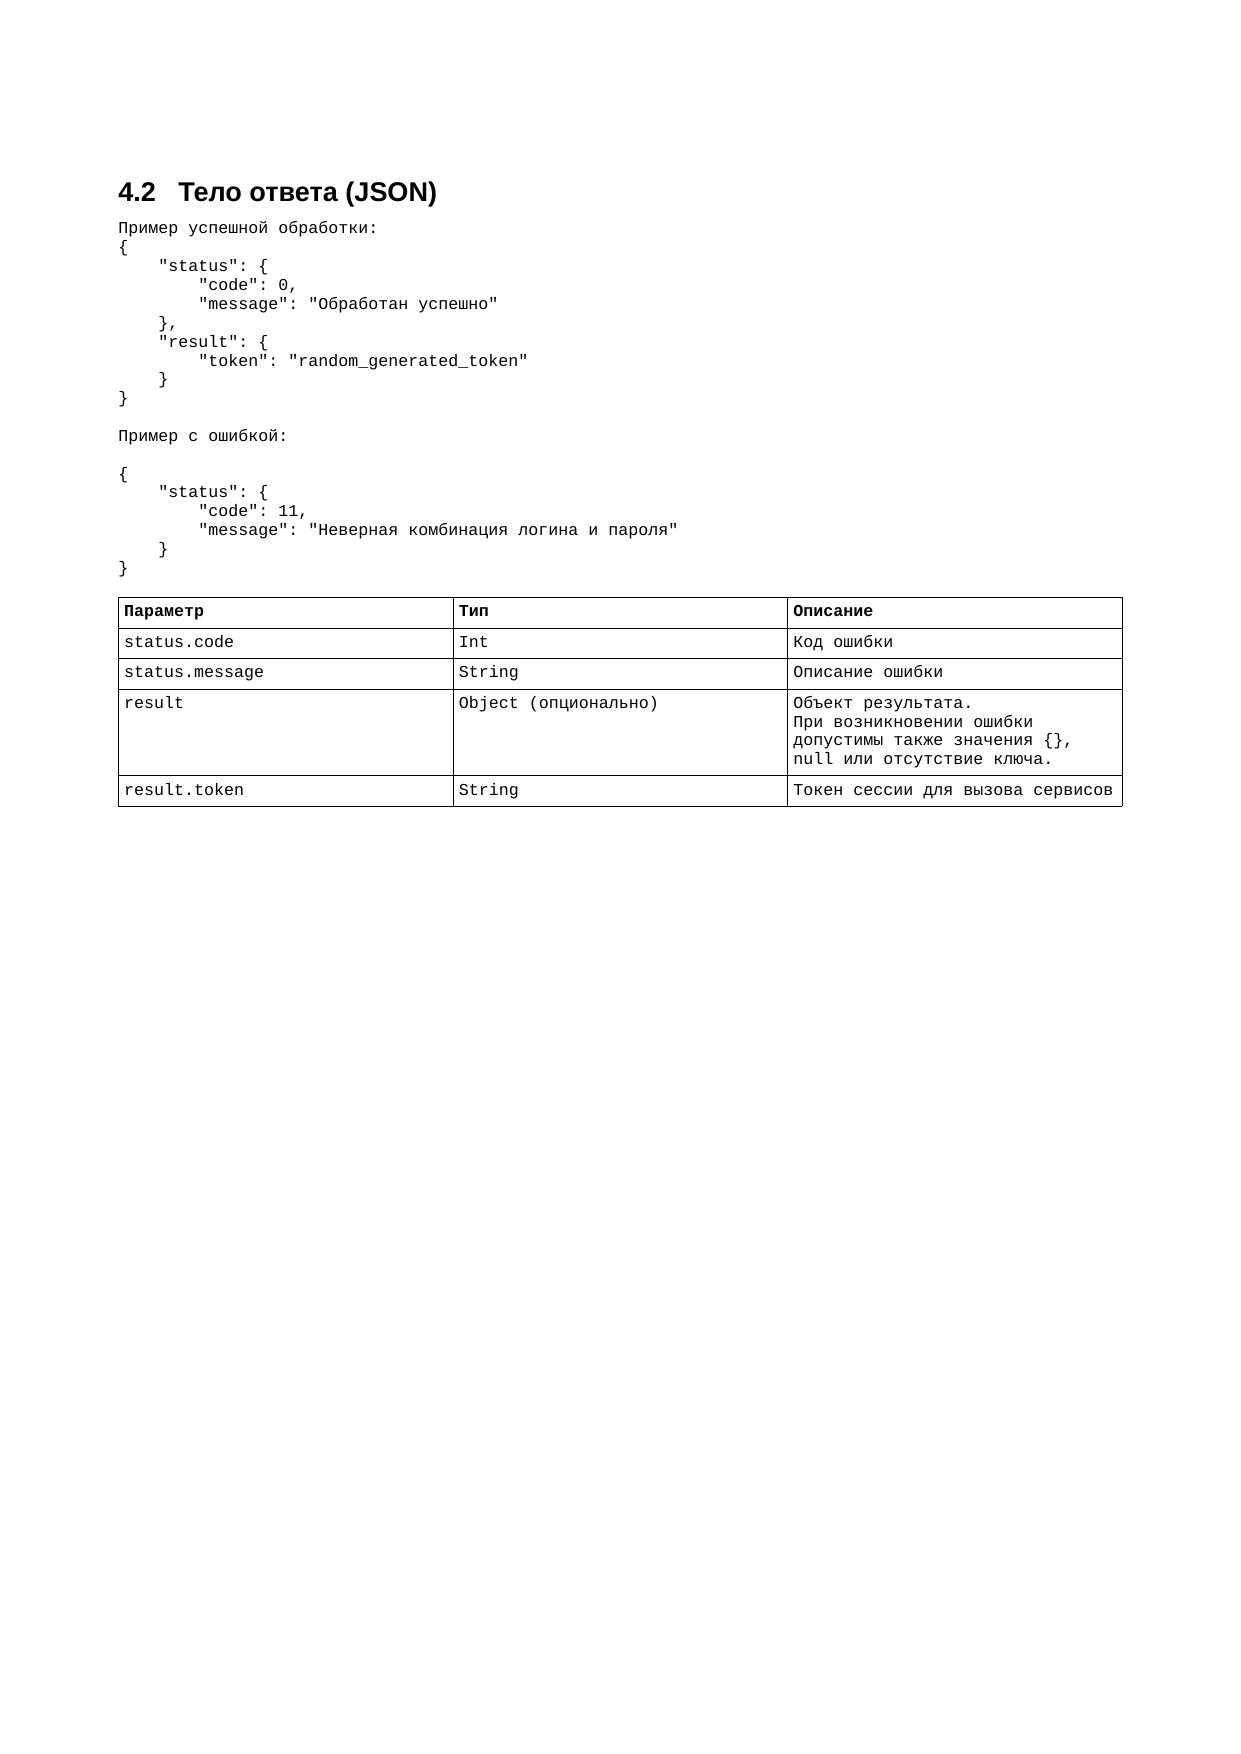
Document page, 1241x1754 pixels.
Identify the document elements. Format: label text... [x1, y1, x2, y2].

table_cell Объект результата. При возникновении ошибки допустимы также значения {}, null или отсутствие ключа. [788, 690, 1122, 775]
text "code": 0, [118, 277, 1122, 296]
table_cell Int [454, 629, 787, 658]
text "token": "random_generated_token" [118, 352, 1122, 371]
table_header Описание [788, 598, 1122, 628]
text } [118, 559, 1122, 578]
text } [118, 390, 1122, 409]
table_cell Код ошибки [788, 629, 1122, 658]
table_cell Токен сессии для вызова сервисов [788, 776, 1122, 806]
text "result": { [118, 333, 1122, 352]
table_cell result.token [119, 776, 453, 806]
table_cell status.code [119, 629, 453, 658]
text "message": "Обработан успешно" [118, 296, 1122, 314]
text }, [118, 314, 1122, 333]
text { [118, 239, 1122, 258]
text } [118, 541, 1122, 559]
text Пример успешной обработки: [118, 220, 1122, 239]
subtitle Тело ответа (JSON) [118, 176, 1122, 208]
text } [118, 371, 1122, 390]
table_cell result [119, 690, 453, 775]
table_cell status.message [119, 659, 453, 688]
table_cell Object (опционально) [454, 690, 787, 775]
text "code": 11, [118, 503, 1122, 522]
table_header Параметр [119, 598, 453, 628]
text "status": { [118, 258, 1122, 277]
text Пример с ошибкой: [118, 427, 1122, 446]
table_cell String [454, 776, 787, 806]
table_cell String [454, 659, 787, 688]
text "message": "Неверная комбинация логина и пароля" [118, 522, 1122, 541]
text "status": { [118, 484, 1122, 503]
table_header Тип [454, 598, 787, 628]
table_cell Описание ошибки [788, 659, 1122, 688]
text { [118, 465, 1122, 484]
